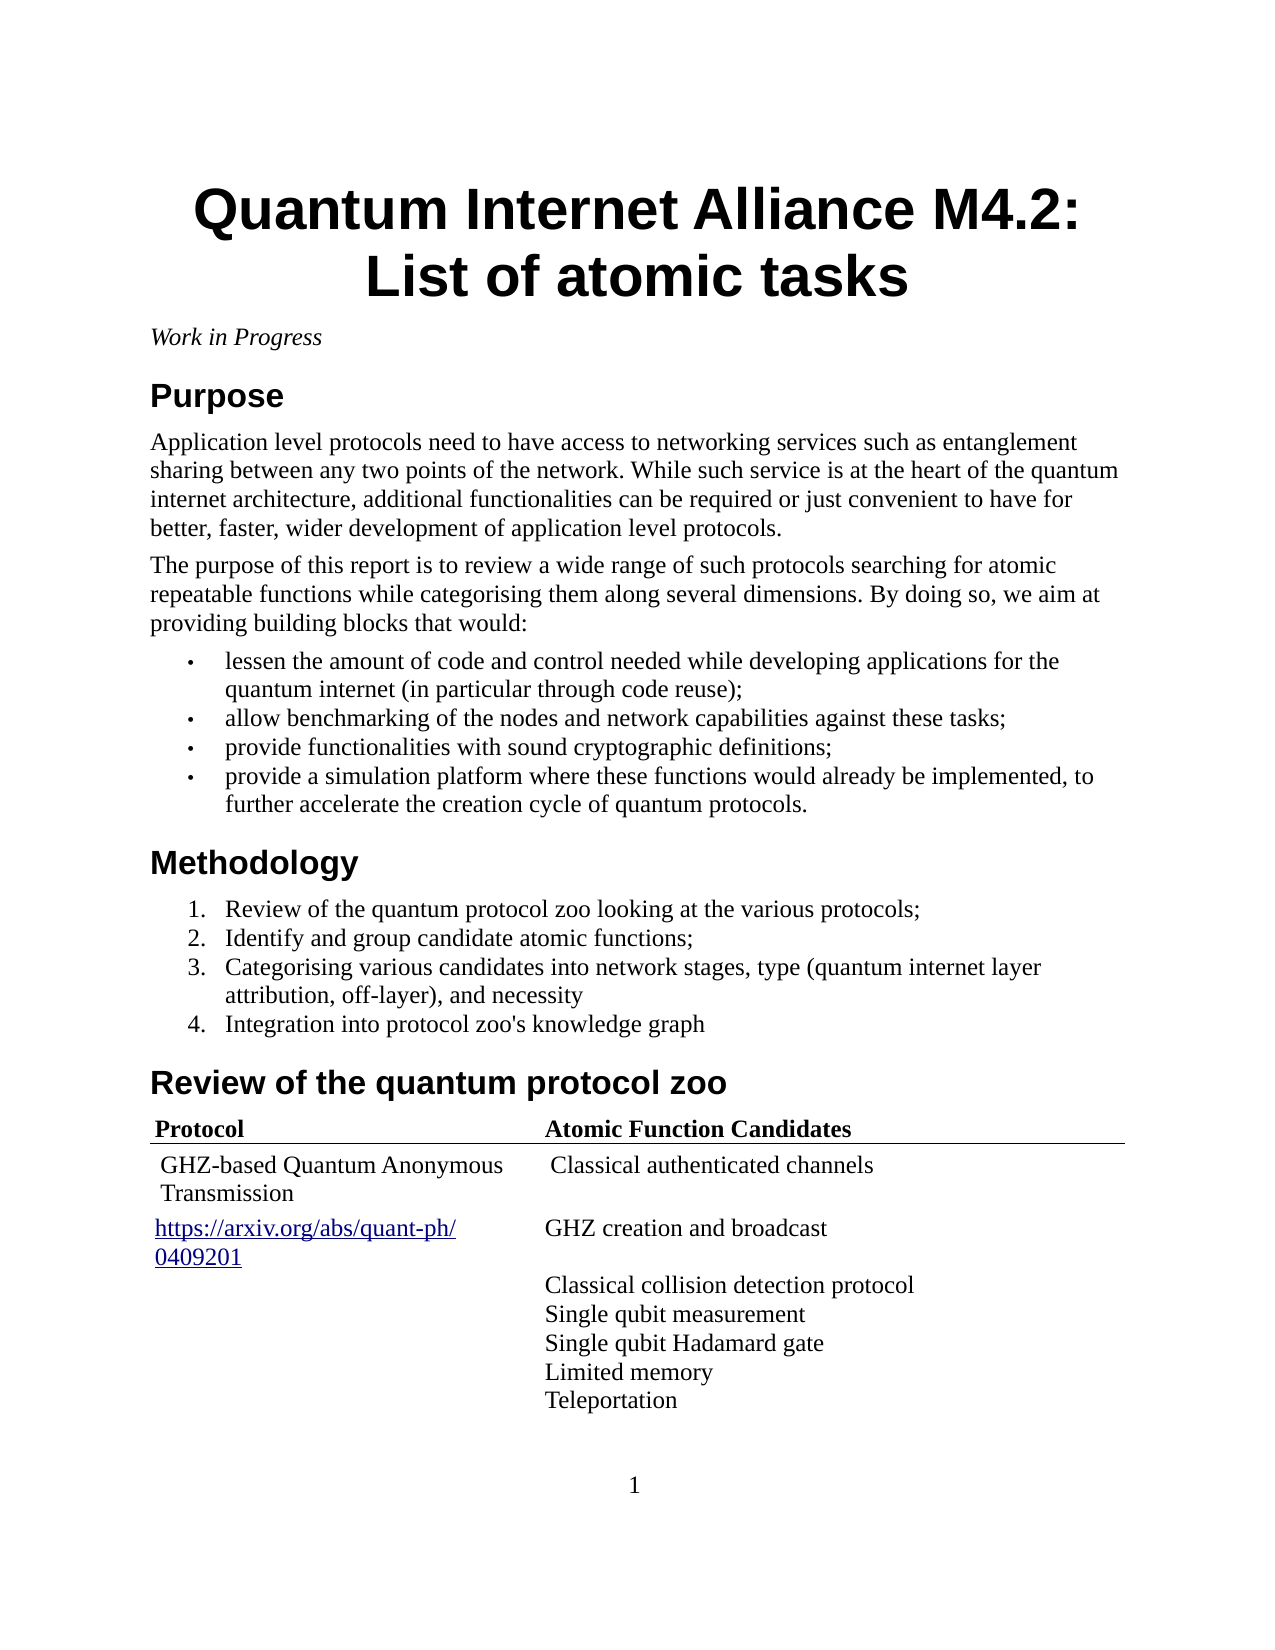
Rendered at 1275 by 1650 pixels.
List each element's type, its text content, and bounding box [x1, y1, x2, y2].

table_cell [150, 1328, 540, 1357]
list Integration into protocol zoo's knowledge graph [187, 1009, 1125, 1038]
table_cell [150, 1357, 540, 1386]
list Categorising various candidates into network stages, type (quantum internet layer attribution, off-layer), and necessity [187, 952, 1125, 1009]
table_cell Single qubit measurement [540, 1299, 1125, 1328]
subtitle Purpose [150, 375, 1125, 414]
table_cell GHZ creation and broadcast [540, 1213, 1125, 1271]
table_cell Single qubit Hadamard gate [540, 1328, 1125, 1357]
table_cell Classical collision detection protocol [540, 1271, 1125, 1299]
table_cell Teleportation [540, 1386, 1125, 1414]
table_cell Classical authenticated channels [540, 1144, 1125, 1213]
list Review of the quantum protocol zoo looking at the various protocols; [187, 894, 1125, 923]
text Work in Progress [150, 322, 1125, 350]
title Quantum Internet Alliance M4.2: List of atomic tasks [150, 175, 1125, 309]
table_cell https://arxiv.org/abs/quant-ph/0409201 [150, 1213, 540, 1271]
table_cell [150, 1299, 540, 1328]
table_header Atomic Function Candidates [540, 1114, 1125, 1143]
table_cell Limited memory [540, 1357, 1125, 1386]
list lessen the amount of code and control needed while developing applications for the quantum internet (in particular through code reuse); [187, 646, 1125, 703]
list allow benchmarking of the nodes and network capabilities against these tasks; [187, 703, 1125, 732]
table_header Protocol [150, 1114, 540, 1143]
list Identify and group candidate atomic functions; [187, 923, 1125, 952]
table_cell [150, 1386, 540, 1414]
list provide a simulation platform where these functions would already be implemented, to further accelerate the creation cycle of quantum protocols. [187, 761, 1125, 818]
subtitle Review of the quantum protocol zoo [150, 1063, 1125, 1102]
table_cell GHZ-based Quantum Anonymous Transmission [150, 1144, 540, 1213]
text The purpose of this report is to review a wide range of such protocols searching for atomic repeatable functions while categorising them along several dimensions. By doing so, we aim at providing building blocks that would: [150, 551, 1125, 637]
table_cell [150, 1271, 540, 1299]
list provide functionalities with sound cryptographic definitions; [187, 732, 1125, 761]
subtitle Methodology [150, 843, 1125, 882]
text Application level protocols need to have access to networking services such as entanglement sharing between any two points of the network. While such service is at the heart of the quantum internet architecture, additional functionalities can be required or just convenient to have for better, faster, wider development of application level protocols. [150, 427, 1125, 542]
